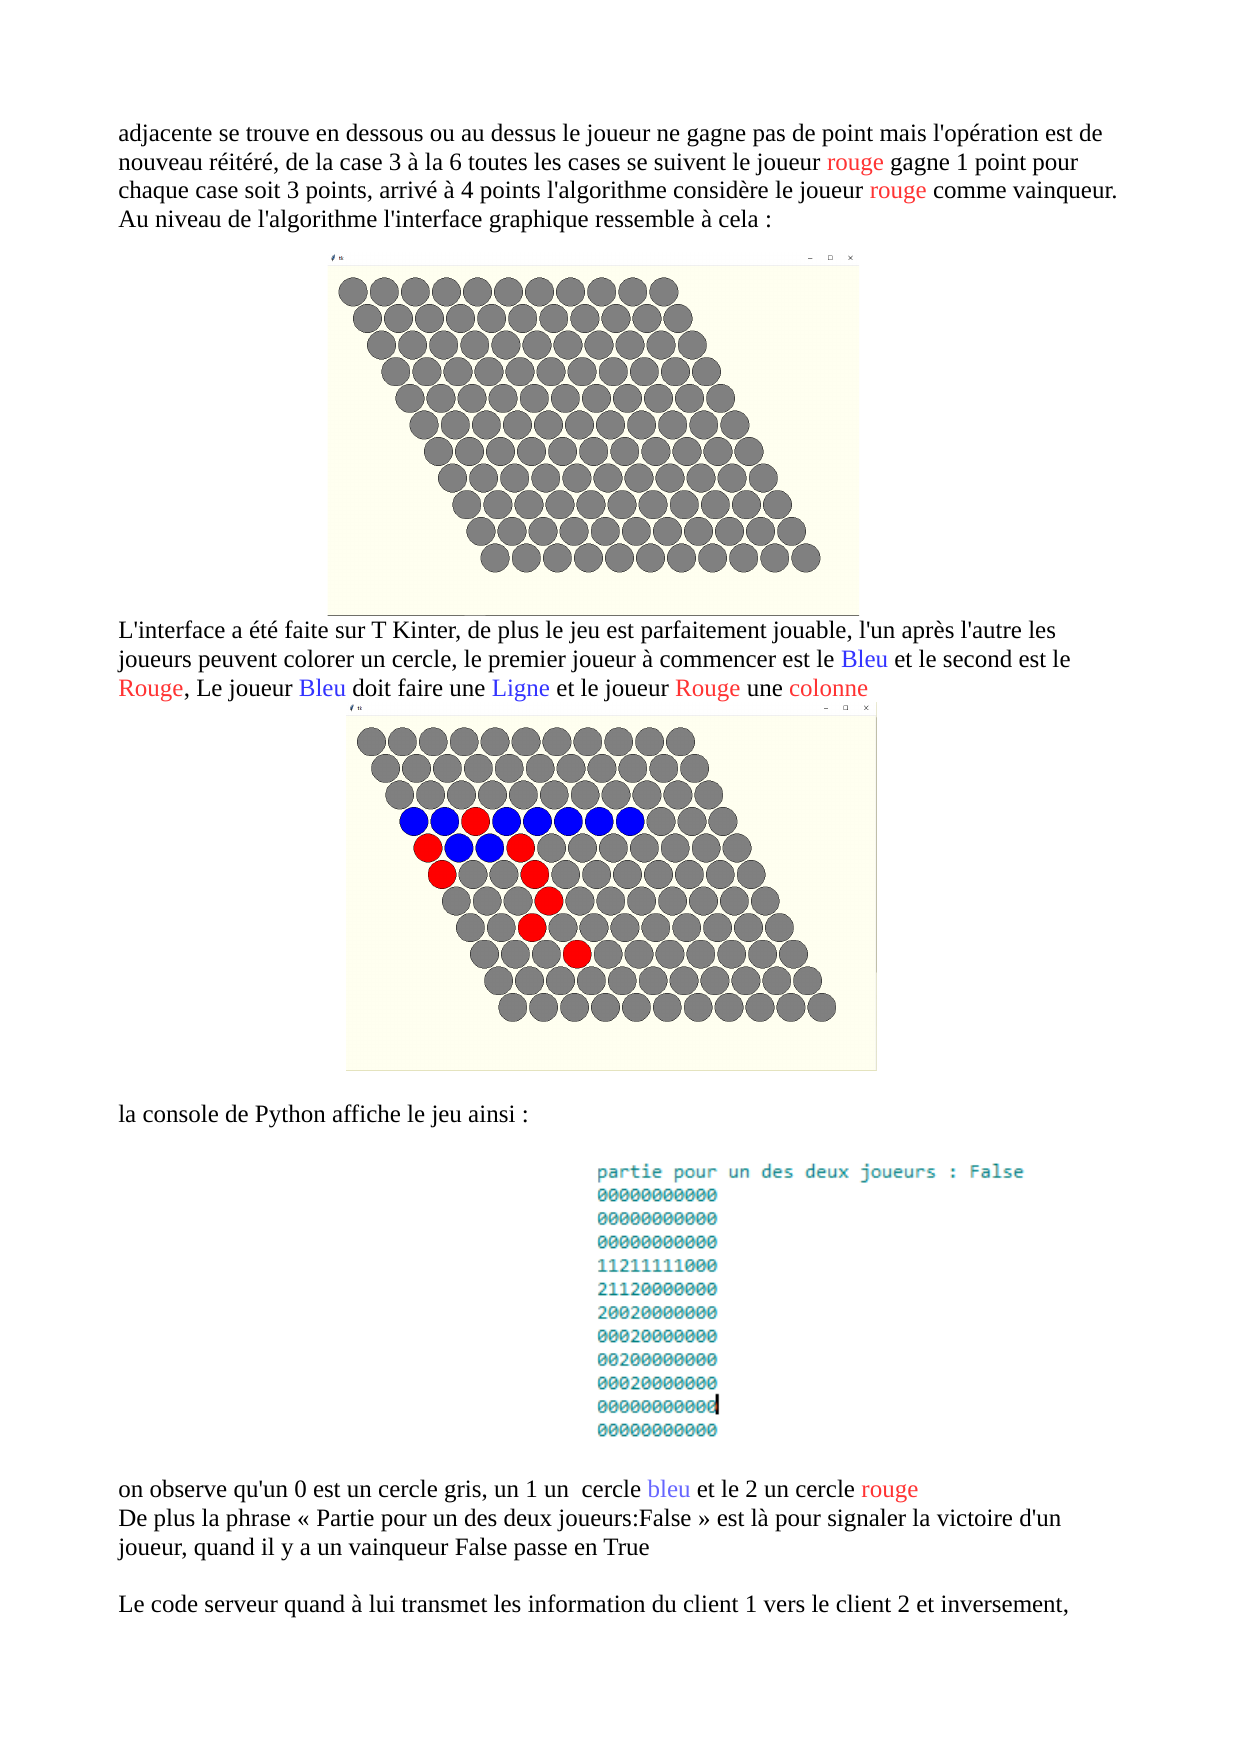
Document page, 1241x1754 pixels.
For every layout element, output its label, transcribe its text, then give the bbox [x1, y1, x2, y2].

picture [327, 252, 860, 616]
text De plus la phrase « Partie pour un des deux joueurs:False » est là pour signaler la victoire d'un joueur, quand il y a un vainqueur False passe en True [118, 1503, 1122, 1561]
text adjacente se trouve en dessous ou au dessus le joueur ne gagne pas de point mais l'opération est de nouveau réitéré, de la case 3 à la 6 toutes les cases se suivent le joueur rouge gagne 1 point pour chaque case soit 3 points, arrivé à 4 points l'algorithme considère le joueur rouge comme vainqueur. [118, 118, 1122, 204]
text Le code serveur quand à lui transmet les information du client 1 vers le client 2 et inversement, [118, 1589, 1122, 1618]
text la console de Python affiche le jeu ainsi : [118, 1099, 1122, 1128]
picture [597, 1153, 1029, 1446]
text on observe qu'un 0 est un cercle gris, un 1 un cercle bleu et le 2 un cercle rouge [118, 1474, 1122, 1503]
text Au niveau de l'algorithme l'interface graphique ressemble à cela : [118, 204, 1122, 233]
text L'interface a été faite sur T Kinter, de plus le jeu est parfaitement jouable, l'un après l'autre les joueurs peuvent colorer un cercle, le premier joueur à commencer est le Bleu et le second est le Rouge, Le joueur Bleu doit faire une Ligne et le joueur Rouge une colonne [118, 233, 1122, 702]
picture [346, 702, 877, 1071]
